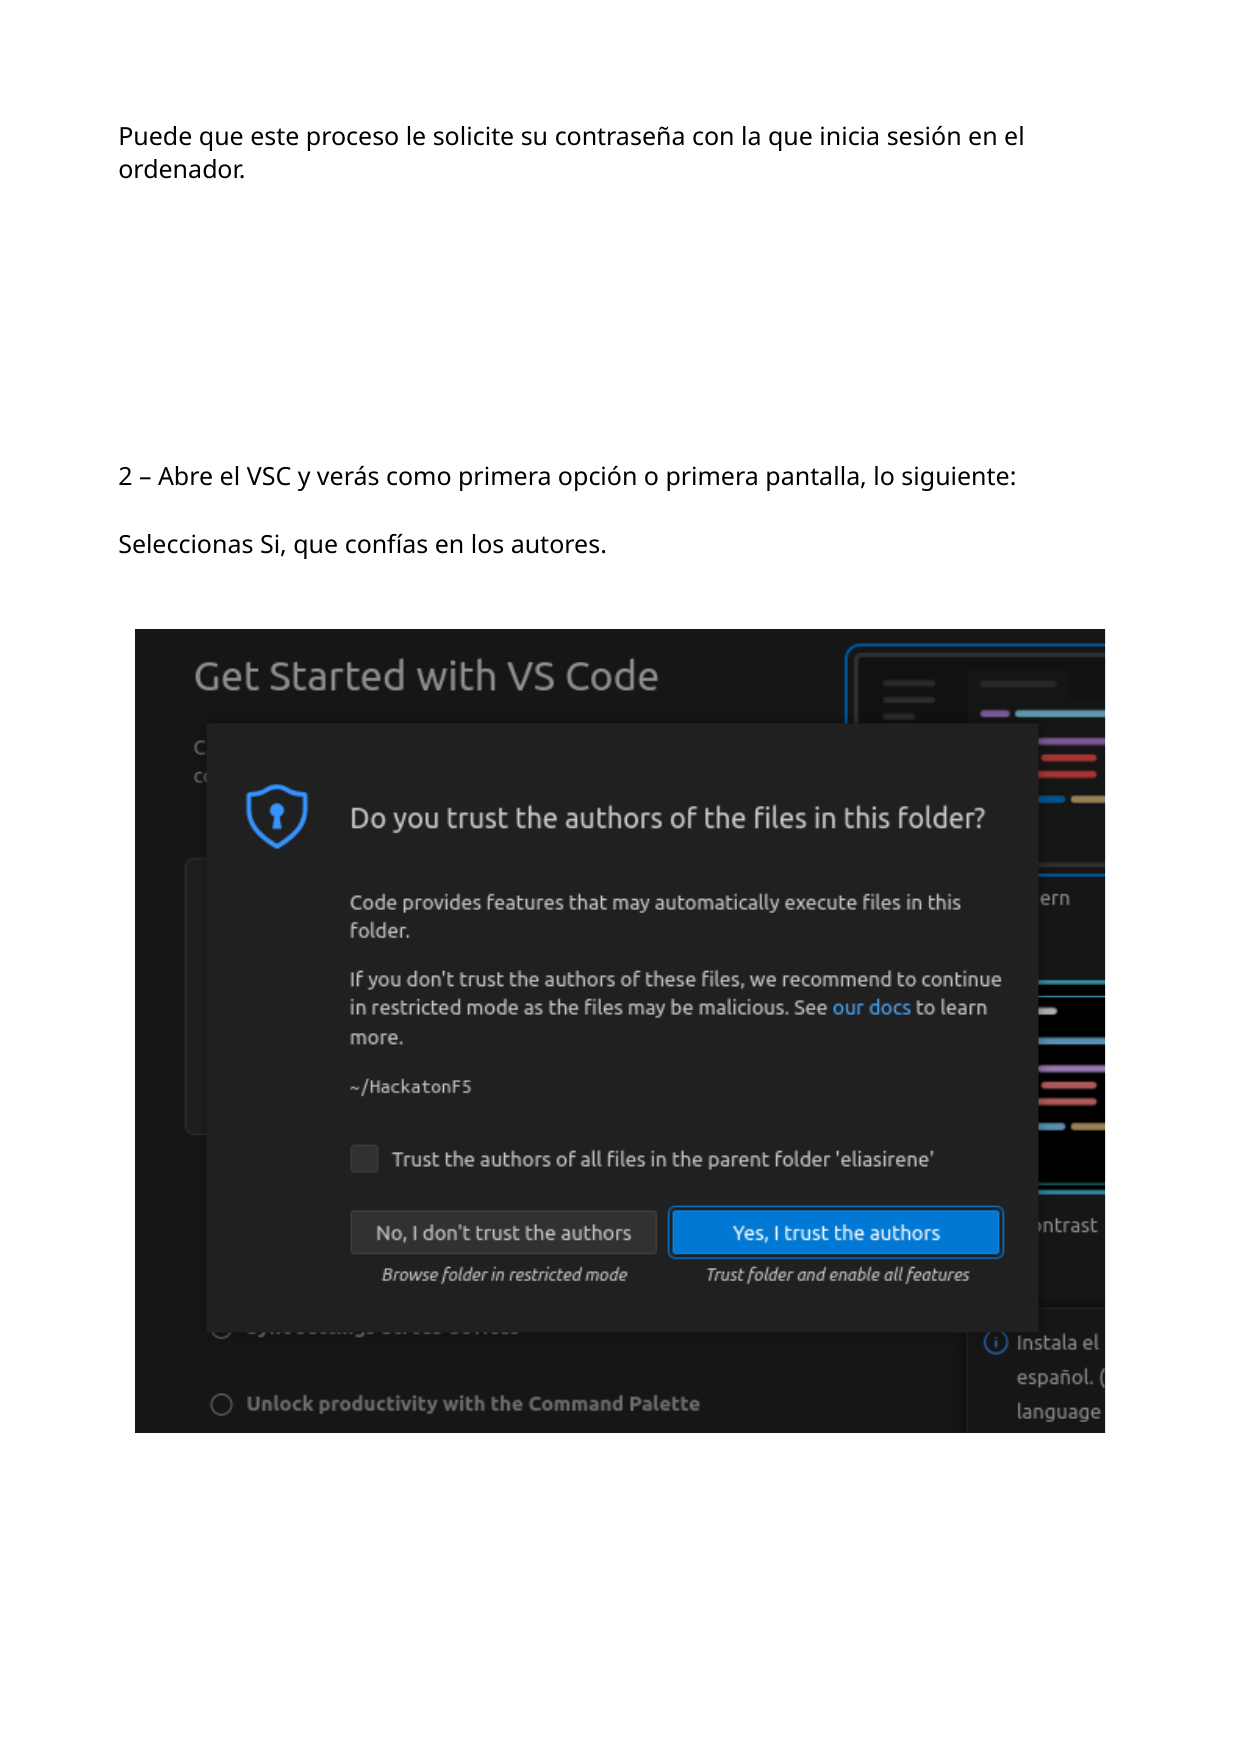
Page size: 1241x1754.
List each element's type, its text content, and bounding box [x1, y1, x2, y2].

text Puede que este proceso le solicite su contraseña con la que inicia sesión en el ordenador. [118, 118, 1122, 186]
picture [135, 629, 1106, 1433]
text Seleccionas Si, que confías en los autores. [118, 527, 1122, 561]
text 2 – Abre el VSC y verás como primera opción o primera pantalla, lo siguiente: [118, 459, 1122, 493]
